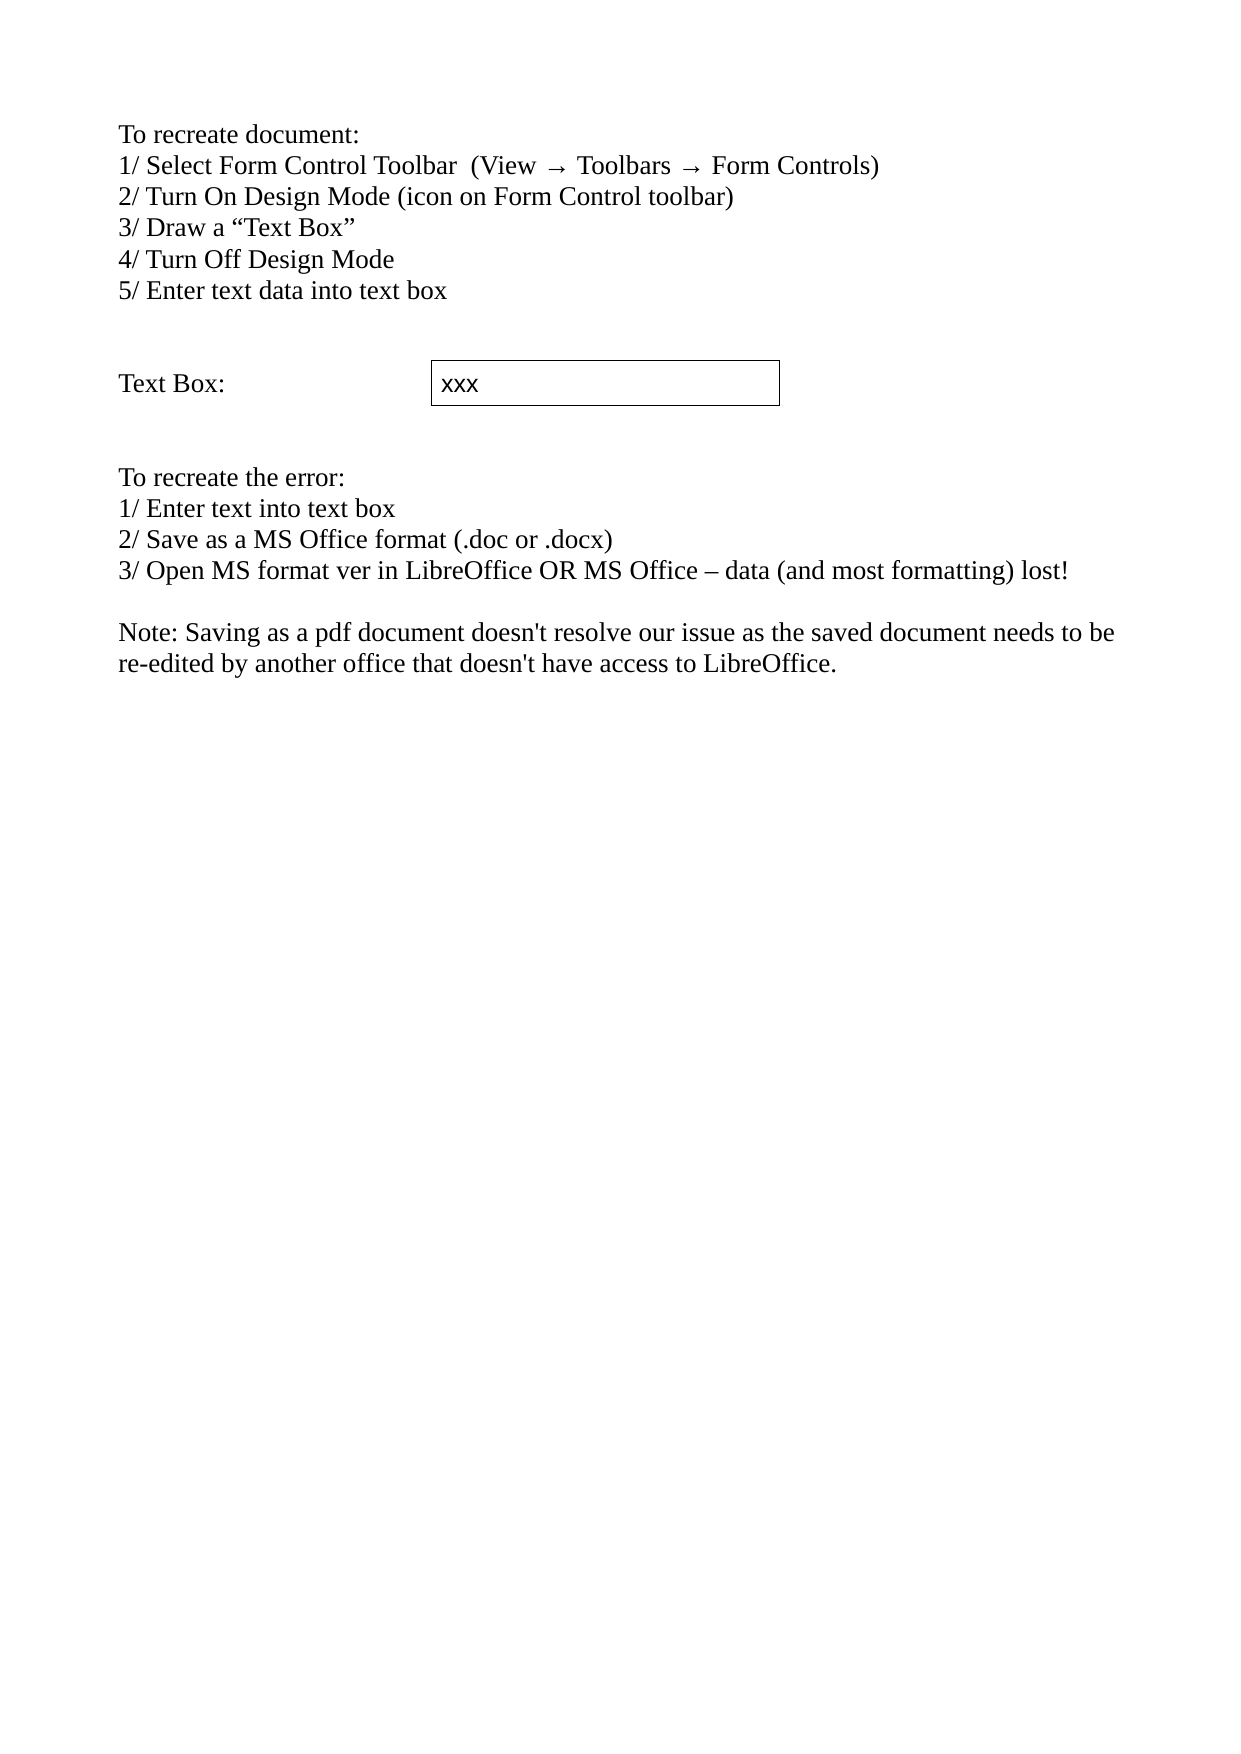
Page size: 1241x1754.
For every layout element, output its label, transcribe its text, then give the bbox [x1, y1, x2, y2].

text 1/ Enter text into text box [118, 492, 1122, 523]
text 4/ Turn Off Design Mode [118, 243, 1122, 274]
text 1/ Select Form Control Toolbar (View → Toolbars → Form Controls) [118, 149, 1122, 180]
text Text Box: [118, 367, 431, 398]
text 3/ Open MS format ver in LibreOffice OR MS Office – data (and most formatting) lost! [118, 554, 1122, 585]
text 3/ Draw a “Text Box” [118, 212, 1122, 243]
text 2/ Turn On Design Mode (icon on Form Control toolbar) [118, 180, 1122, 212]
text [780, 367, 1122, 398]
text Note: Saving as a pdf document doesn't resolve our issue as the saved document needs to be re-edited by another office that doesn't have access to LibreOffice. [118, 616, 1122, 679]
text To recreate document: [118, 118, 1122, 149]
text 2/ Save as a MS Office format (.doc or .docx) [118, 523, 1122, 554]
text To recreate the error: [118, 461, 1122, 492]
text 5/ Enter text data into text box [118, 274, 1122, 305]
